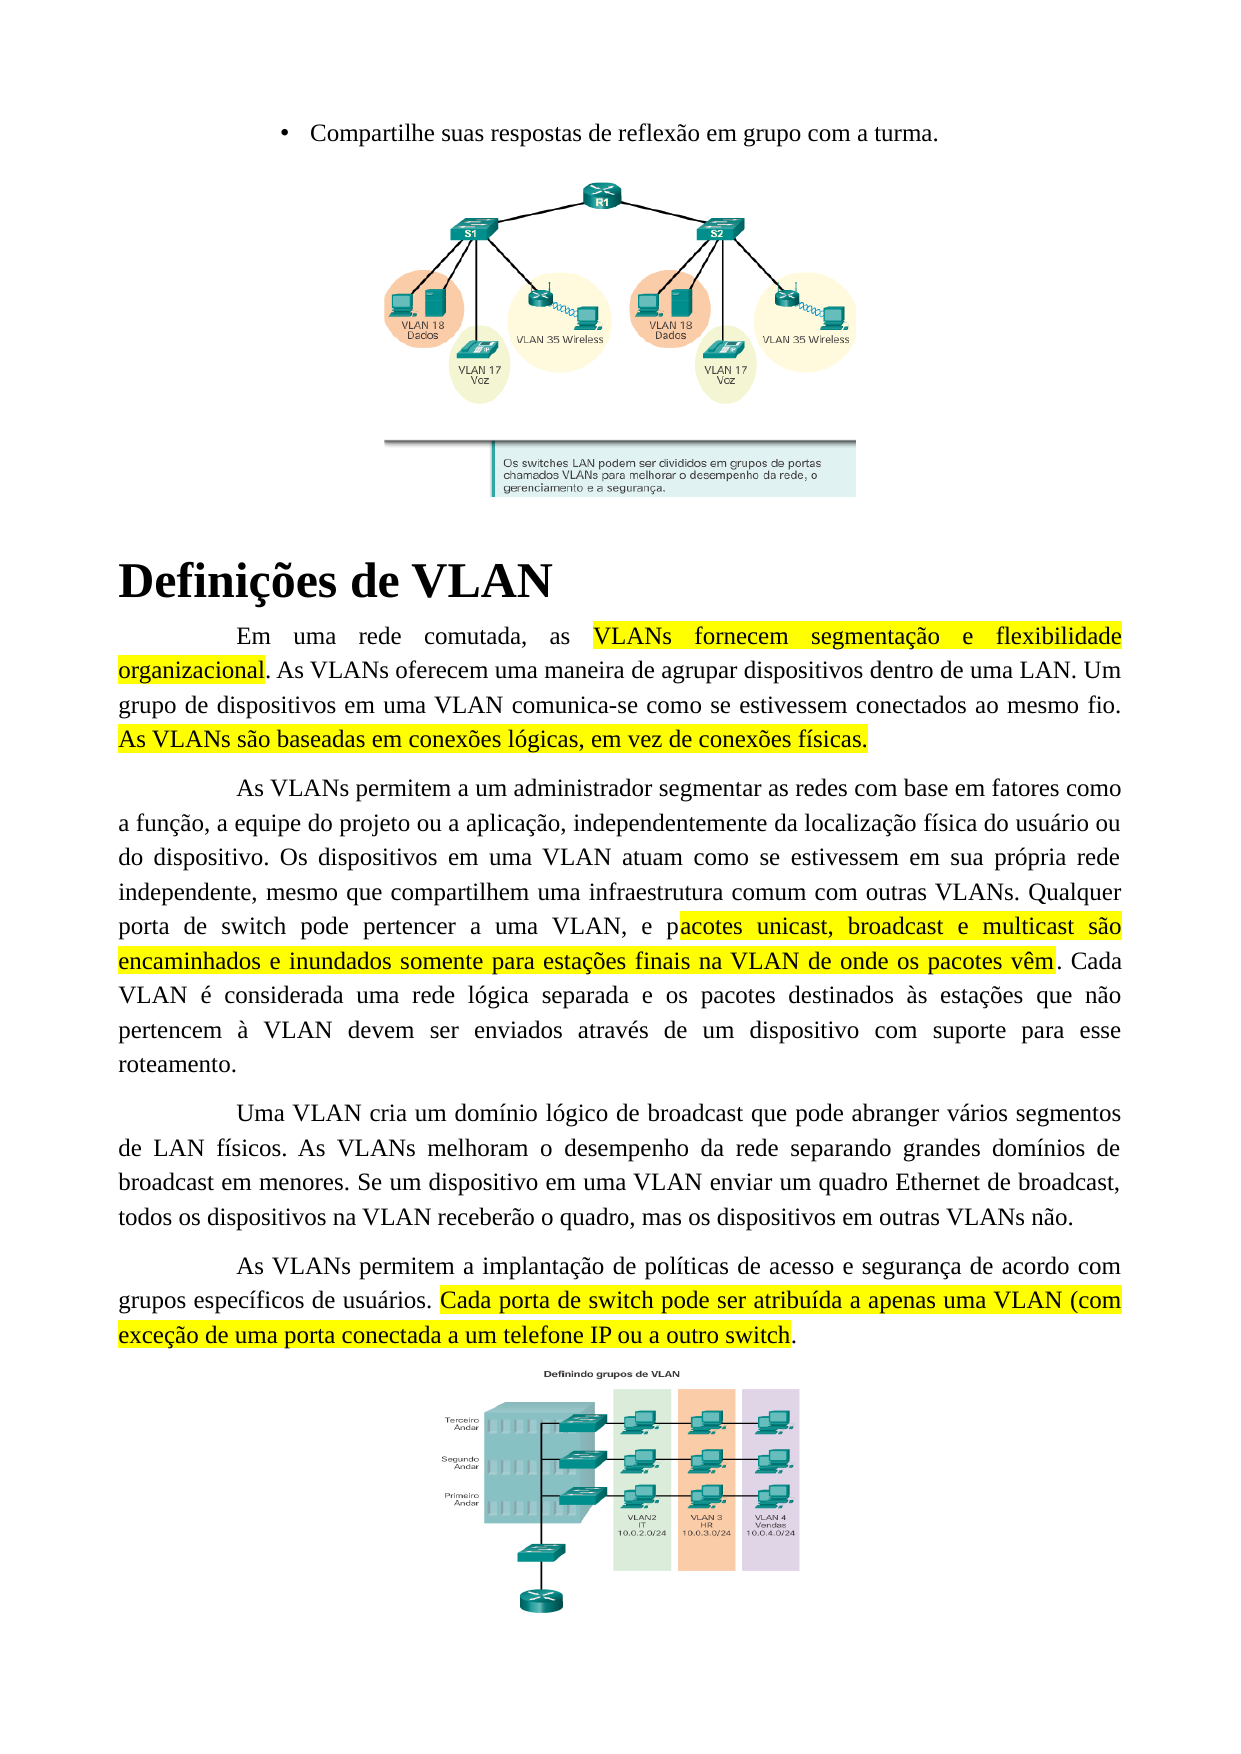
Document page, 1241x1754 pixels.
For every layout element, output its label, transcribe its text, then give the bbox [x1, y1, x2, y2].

subtitle Definições de VLAN [118, 551, 1122, 608]
list Compartilhe suas respostas de reflexão em grupo com a turma. [162, 118, 1122, 147]
picture [384, 167, 856, 497]
text Em uma rede comutada, as VLANs fornecem segmentação e flexibilidade organizacional. As VLANs oferecem uma maneira de agrupar dispositivos dentro de uma LAN. Um grupo de dispositivos em uma VLAN comunica-se como se estivessem conectados ao mesmo fio. As VLANs são baseadas em conexões lógicas, em vez de conexões físicas. [118, 621, 1122, 753]
text Uma VLAN cria um domínio lógico de broadcast que pode abranger vários segmentos de LAN físicos. As VLANs melhoram o desempenho da rede separando grandes domínios de broadcast em menores. Se um dispositivo em uma VLAN enviar um quadro Ethernet de broadcast, todos os dispositivos na VLAN receberão o quadro, mas os dispositivos em outras VLANs não. [118, 1098, 1122, 1230]
picture [433, 1368, 807, 1615]
text As VLANs permitem a implantação de políticas de acesso e segurança de acordo com grupos específicos de usuários. Cada porta de switch pode ser atribuída a apenas uma VLAN (com exceção de uma porta conectada a um telefone IP ou a outro switch. [118, 1251, 1122, 1348]
text As VLANs permitem a um administrador segmentar as redes com base em fatores como a função, a equipe do projeto ou a aplicação, independentemente da localização física do usuário ou do dispositivo. Os dispositivos em uma VLAN atuam como se estivessem em sua própria rede independente, mesmo que compartilhem uma infraestrutura comum com outras VLANs. Qualquer porta de switch pode pertencer a uma VLAN, e pacotes unicast, broadcast e multicast são encaminhados e inundados somente para estações finais na VLAN de onde os pacotes vêm. Cada VLAN é considerada uma rede lógica separada e os pacotes destinados às estações que não pertencem à VLAN devem ser enviados através de um dispositivo com suporte para esse roteamento. [118, 773, 1122, 1078]
